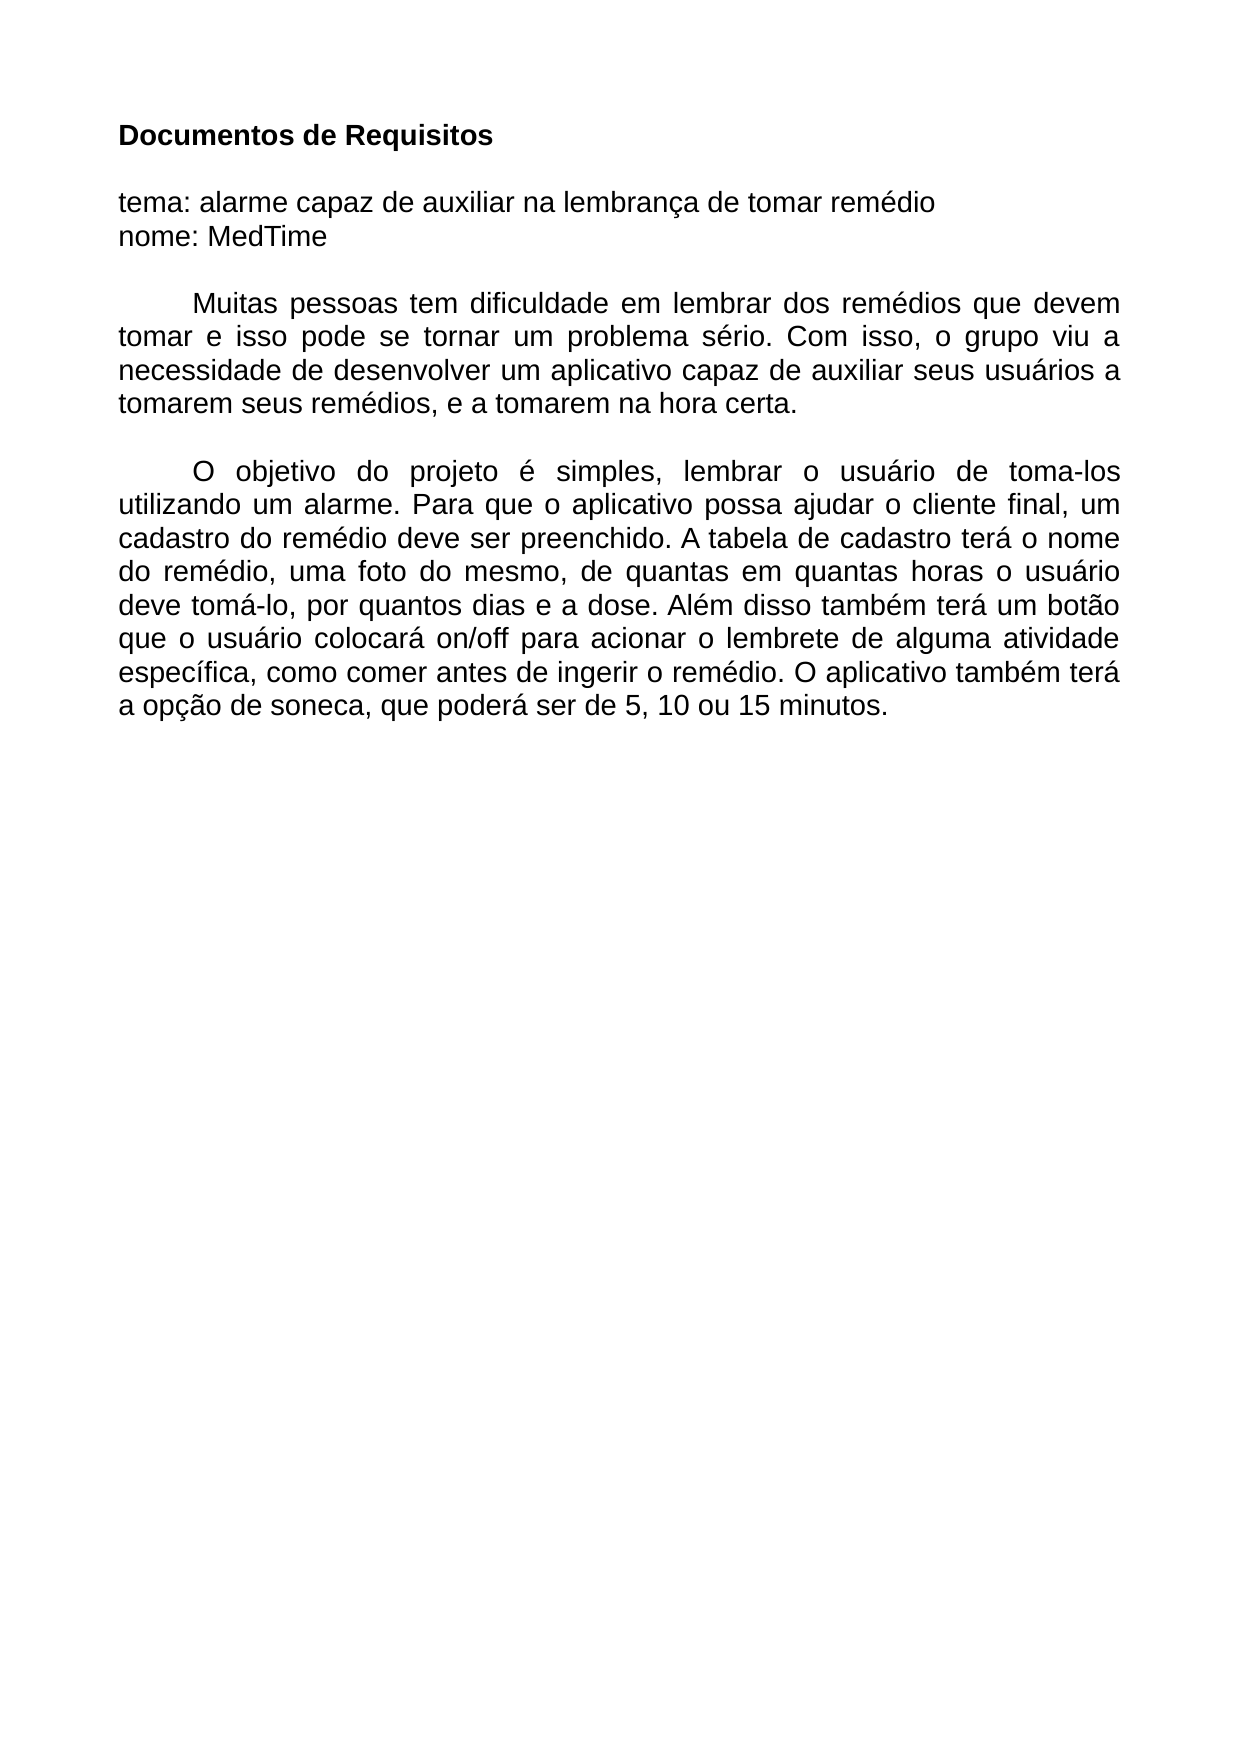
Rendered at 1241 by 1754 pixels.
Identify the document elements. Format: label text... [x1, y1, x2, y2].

text Muitas pessoas tem dificuldade em lembrar dos remédios que devem tomar e isso pode se tornar um problema sério. Com isso, o grupo viu a necessidade de desenvolver um aplicativo capaz de auxiliar seus usuários a tomarem seus remédios, e a tomarem na hora certa. [118, 286, 1122, 420]
text nome: MedTime [118, 219, 1122, 252]
text O objetivo do projeto é simples, lembrar o usuário de toma-los utilizando um alarme. Para que o aplicativo possa ajudar o cliente final, um cadastro do remédio deve ser preenchido. A tabela de cadastro terá o nome do remédio, uma foto do mesmo, de quantas em quantas horas o usuário deve tomá-lo, por quantos dias e a dose. Além disso também terá um botão que o usuário colocará on/off para acionar o lembrete de alguma atividade específica, como comer antes de ingerir o remédio. O aplicativo também terá a opção de soneca, que poderá ser de 5, 10 ou 15 minutos. [118, 453, 1122, 722]
text Documentos de Requisitos [118, 118, 1122, 152]
text tema: alarme capaz de auxiliar na lembrança de tomar remédio [118, 185, 1122, 219]
